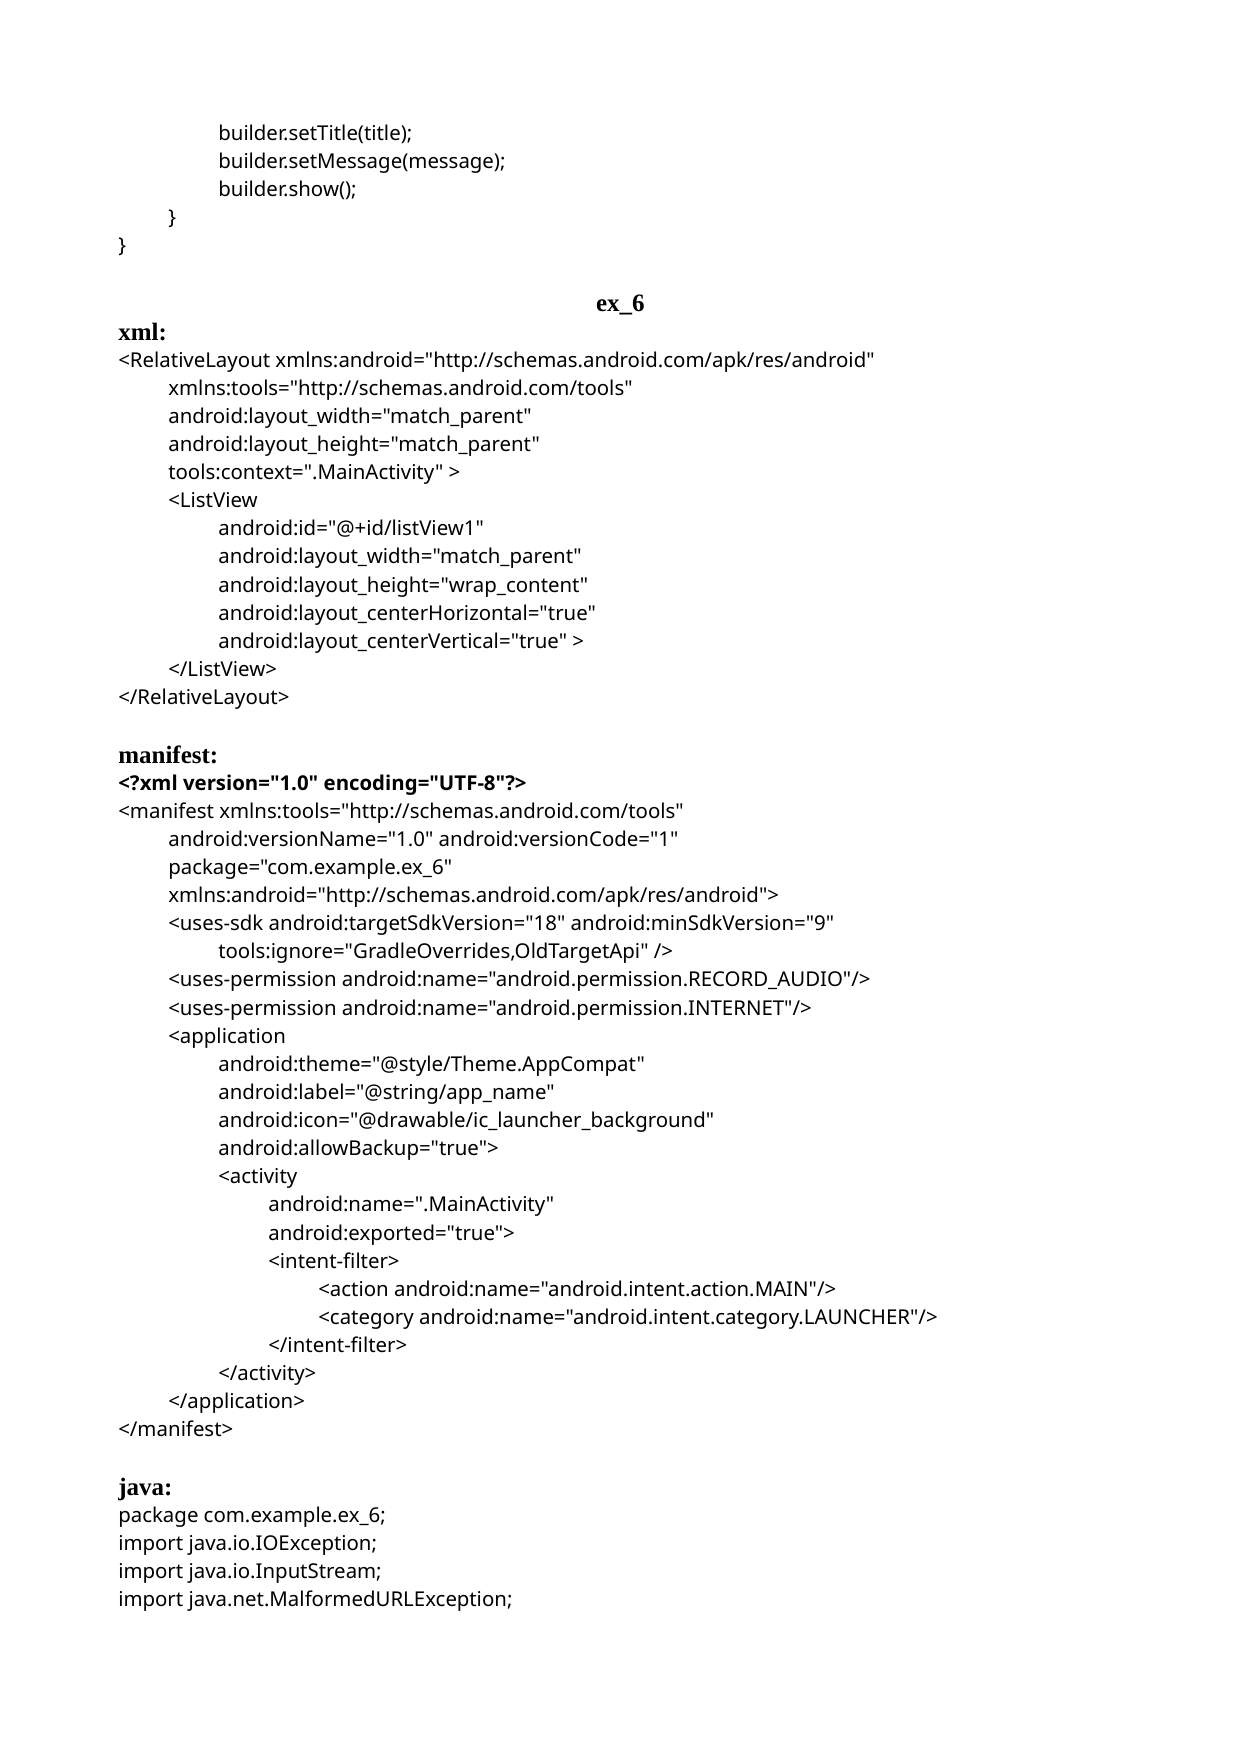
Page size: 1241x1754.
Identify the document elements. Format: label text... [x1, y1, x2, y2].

text <activity [118, 1162, 1122, 1190]
text </activity> [118, 1359, 1122, 1387]
text <manifest xmlns:tools="http://schemas.android.com/tools" [118, 796, 1122, 824]
text </manifest> [118, 1415, 1122, 1443]
text import java.io.InputStream; [118, 1557, 1122, 1584]
text </ListView> [118, 654, 1122, 683]
text <RelativeLayout xmlns:android="http://schemas.android.com/apk/res/android" [118, 345, 1122, 373]
text ex_6 [118, 288, 1122, 317]
text android:versionName="1.0" android:versionCode="1" [118, 824, 1122, 852]
text <uses-sdk android:targetSdkVersion="18" android:minSdkVersion="9" [118, 909, 1122, 937]
text import java.io.IOException; [118, 1529, 1122, 1557]
text android:layout_centerVertical="true" > [118, 626, 1122, 654]
text android:layout_width="match_parent" [118, 542, 1122, 570]
text xml: [118, 317, 1122, 345]
text android:layout_width="match_parent" [118, 401, 1122, 429]
text package com.example.ex_6; [118, 1501, 1122, 1529]
text <?xml version="1.0" encoding="UTF-8"?> [118, 769, 1122, 796]
text manifest: [118, 740, 1122, 769]
text android:name=".MainActivity" [118, 1190, 1122, 1218]
text } [118, 231, 1122, 258]
text android:allowBackup="true"> [118, 1134, 1122, 1162]
text </intent-filter> [118, 1331, 1122, 1359]
text <uses-permission android:name="android.permission.RECORD_AUDIO"/> [118, 965, 1122, 993]
text </application> [118, 1387, 1122, 1415]
text android:id="@+id/listView1" [118, 514, 1122, 542]
text package="com.example.ex_6" [118, 852, 1122, 881]
text builder.setTitle(title); [118, 118, 1122, 146]
text <uses-permission android:name="android.permission.INTERNET"/> [118, 993, 1122, 1021]
text } [118, 202, 1122, 231]
text xmlns:tools="http://schemas.android.com/tools" [118, 373, 1122, 401]
text android:layout_centerHorizontal="true" [118, 598, 1122, 626]
text android:layout_height="wrap_content" [118, 570, 1122, 598]
text <category android:name="android.intent.category.LAUNCHER"/> [118, 1302, 1122, 1331]
text android:exported="true"> [118, 1218, 1122, 1246]
text <action android:name="android.intent.action.MAIN"/> [118, 1274, 1122, 1302]
text builder.show(); [118, 174, 1122, 202]
text <intent-filter> [118, 1246, 1122, 1274]
text builder.setMessage(message); [118, 146, 1122, 174]
text tools:context=".MainActivity" > [118, 458, 1122, 486]
text xmlns:android="http://schemas.android.com/apk/res/android"> [118, 881, 1122, 909]
text java: [118, 1472, 1122, 1501]
text <ListView [118, 486, 1122, 514]
text </RelativeLayout> [118, 683, 1122, 710]
text android:label="@string/app_name" [118, 1077, 1122, 1106]
text import java.net.MalformedURLException; [118, 1584, 1122, 1612]
text <application [118, 1021, 1122, 1049]
text android:layout_height="match_parent" [118, 429, 1122, 458]
text android:theme="@style/Theme.AppCompat" [118, 1049, 1122, 1077]
text android:icon="@drawable/ic_launcher_background" [118, 1106, 1122, 1134]
text tools:ignore="GradleOverrides,OldTargetApi" /> [118, 937, 1122, 965]
